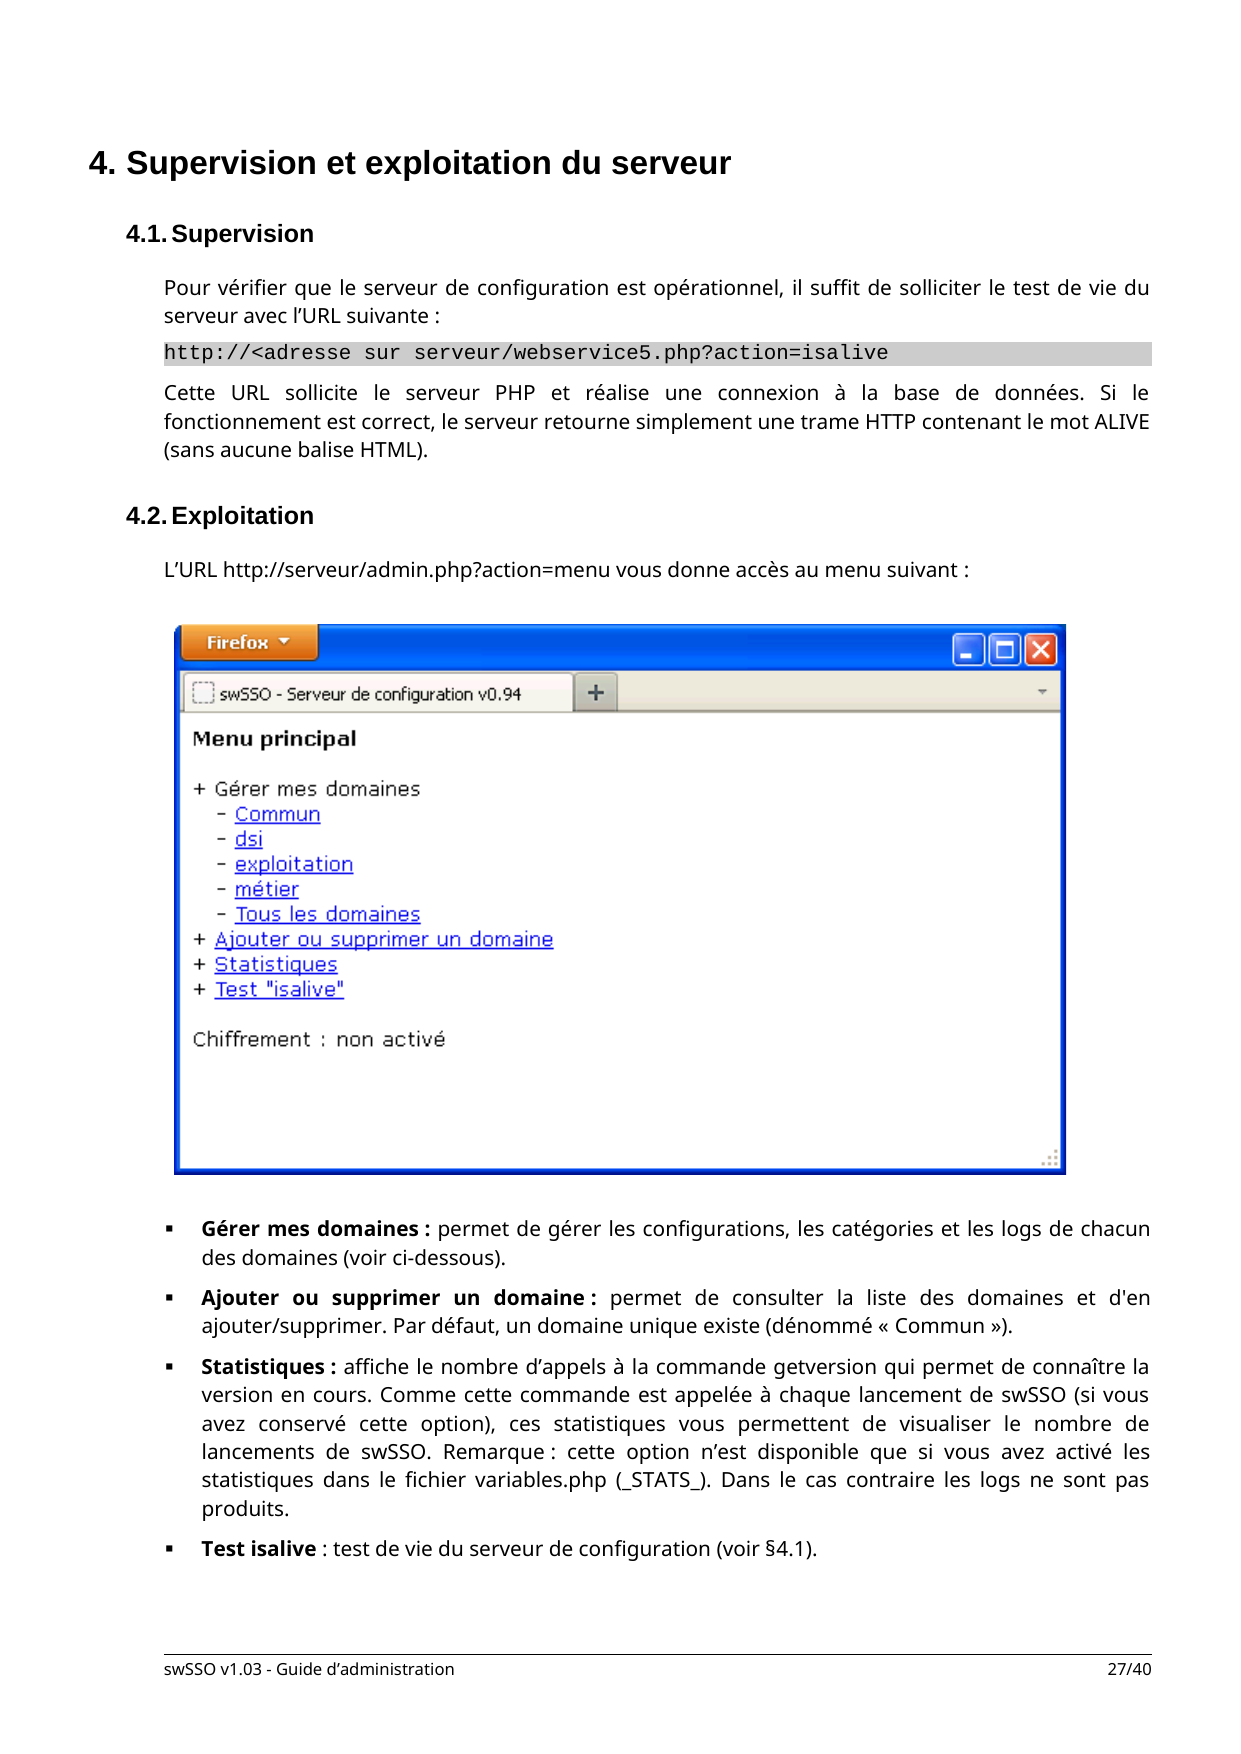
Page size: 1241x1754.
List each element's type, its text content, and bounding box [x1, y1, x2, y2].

subtitle Supervision [126, 219, 1152, 248]
subtitle Exploitation [126, 501, 1152, 530]
list Statistiques : affiche le nombre d’appels à la commande getversion qui permet de connaître la version en cours. Comme cette commande est appelée à chaque lancement de swSSO (si vous avez conservé cette option), ces statistiques vous permettent de visualiser le nombre de lancements de swSSO. Remarque : cette option n’est disponible que si vous avez activé les statistiques dans le fichier variables.php (_STATS_). Dans le cas contraire les logs ne sont pas produits. [164, 1352, 1152, 1522]
list Ajouter ou supprimer un domaine : permet de consulter la liste des domaines et d'en ajouter/supprimer. Par défaut, un domaine unique existe (dénommé « Commun »). [164, 1283, 1152, 1340]
text http://<adresse sur serveur/webservice5.php?action=isalive [164, 342, 1152, 366]
list Test isalive : test de vie du serveur de configuration (voir §4.1). [164, 1534, 1152, 1563]
list Gérer mes domaines : permet de gérer les configurations, les catégories et les logs de chacun des domaines (voir ci-dessous). [164, 1214, 1152, 1271]
text Pour vérifier que le serveur de configuration est opérationnel, il suffit de solliciter le test de vie du serveur avec l’URL suivante : [164, 273, 1152, 330]
picture [174, 624, 1067, 1175]
subtitle Supervision et exploitation du serveur [89, 143, 1152, 182]
text Cette URL sollicite le serveur PHP et réalise une connexion à la base de données. Si le fonctionnement est correct, le serveur retourne simplement une trame HTTP contenant le mot ALIVE (sans aucune balise HTML). [164, 378, 1152, 464]
text L’URL http://serveur/admin.php?action=menu vous donne accès au menu suivant : [164, 555, 1152, 583]
